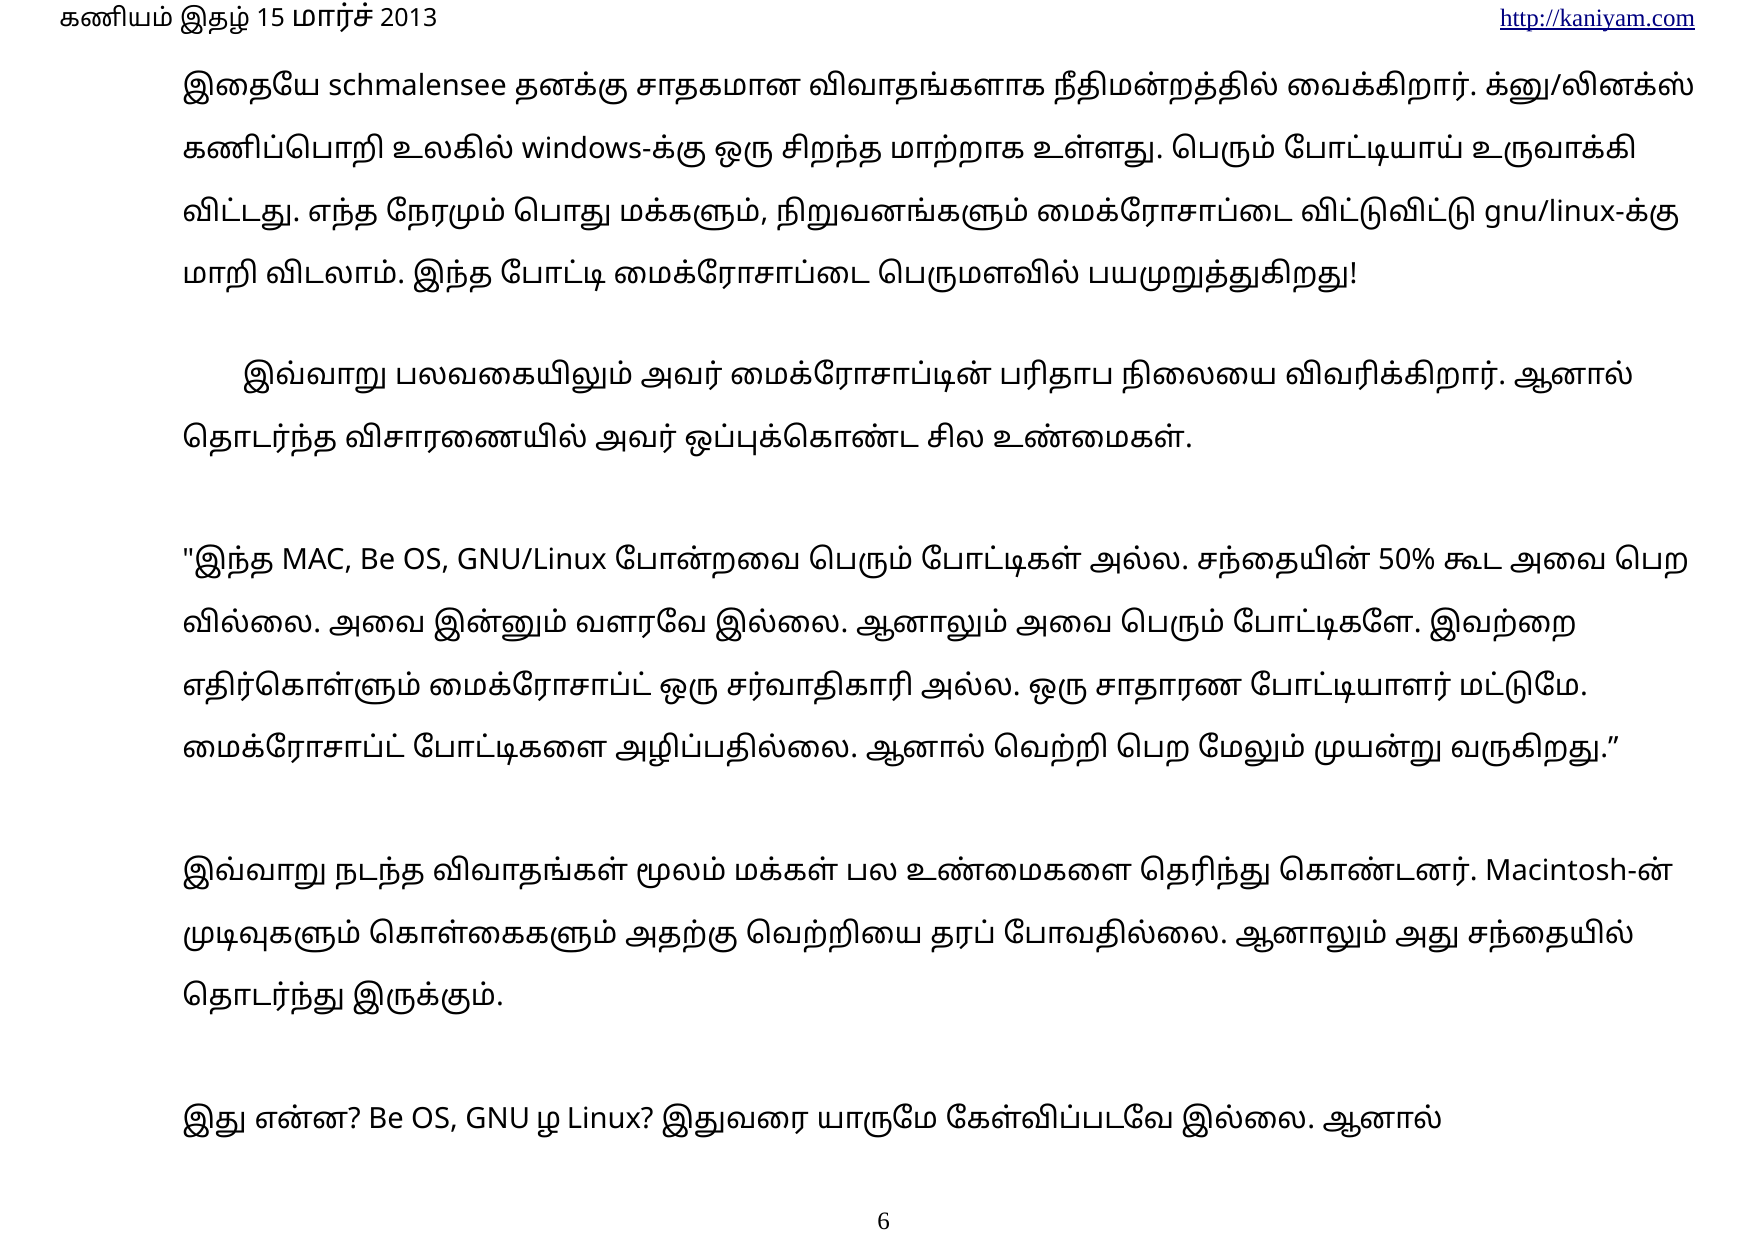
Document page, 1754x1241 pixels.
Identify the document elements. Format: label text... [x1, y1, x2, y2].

text இவ்வாறு பலவகையிலும் அவர் மைக்ரோசாப்டின் பரிதாப நிலையை விவரிக்கிறார். ஆனால் தொடர்ந்த விசாரணையில் அவர் ஒப்புக்கொண்ட சில உண்மைகள். "இந்த MAC, Be OS, GNU/Linux போன்றவை பெரும் போட்டிகள் அல்ல. சந்தையின் 50% கூட அவை பெற வில்லை. அவை இன்னும் வளரவே இல்லை. ஆனாலும் அவை பெரும் போட்டிகளே. இவற்றை எதிர்கொள்ளும் மைக்ரோசாப்ட் ஒரு சர்வாதிகாரி அல்ல. ஒரு சாதாரண போட்டியாளர் மட்டுமே. மைக்ரோசாப்ட் போட்டிகளை அழிப்பதில்லை. ஆனால் வெற்றி பெற மேலும் முயன்று வருகிறது.” இவ்வாறு நடந்த விவாதங்கள் மூலம் மக்கள் பல உண்மைகளை தெரிந்து கொண்டனர். Macintosh-ன் முடிவுகளும் கொள்கைகளும் அதற்கு வெற்றியை தரப் போவதில்லை. ஆனாலும் அது சந்தையில் தொடர்ந்து இருக்கும். இது என்ன? Be OS, GNUழLinux? இதுவரை யாருமே கேள்விப்படவே இல்லை. ஆனால் [182, 353, 1695, 1140]
text இதையே schmalensee தனக்கு சாதகமான விவாதங்களாக நீதிமன்றத்தில் வைக்கிறார். க்னு/லினக்ஸ் கணிப்பொறி உலகில் windows-க்கு ஒரு சிறந்த மாற்றாக உள்ளது. பெரும் போட்டியாய் உருவாக்கி விட்டது. எந்த நேரமும் பொது மக்களும், நிறுவனங்களும் மைக்ரோசாப்டை விட்டுவிட்டு gnu/linux-க்கு மாறி விடலாம். இந்த போட்டி மைக்ரோசாப்டை பெருமளவில் பயமுறுத்துகிறது! [182, 64, 1695, 339]
